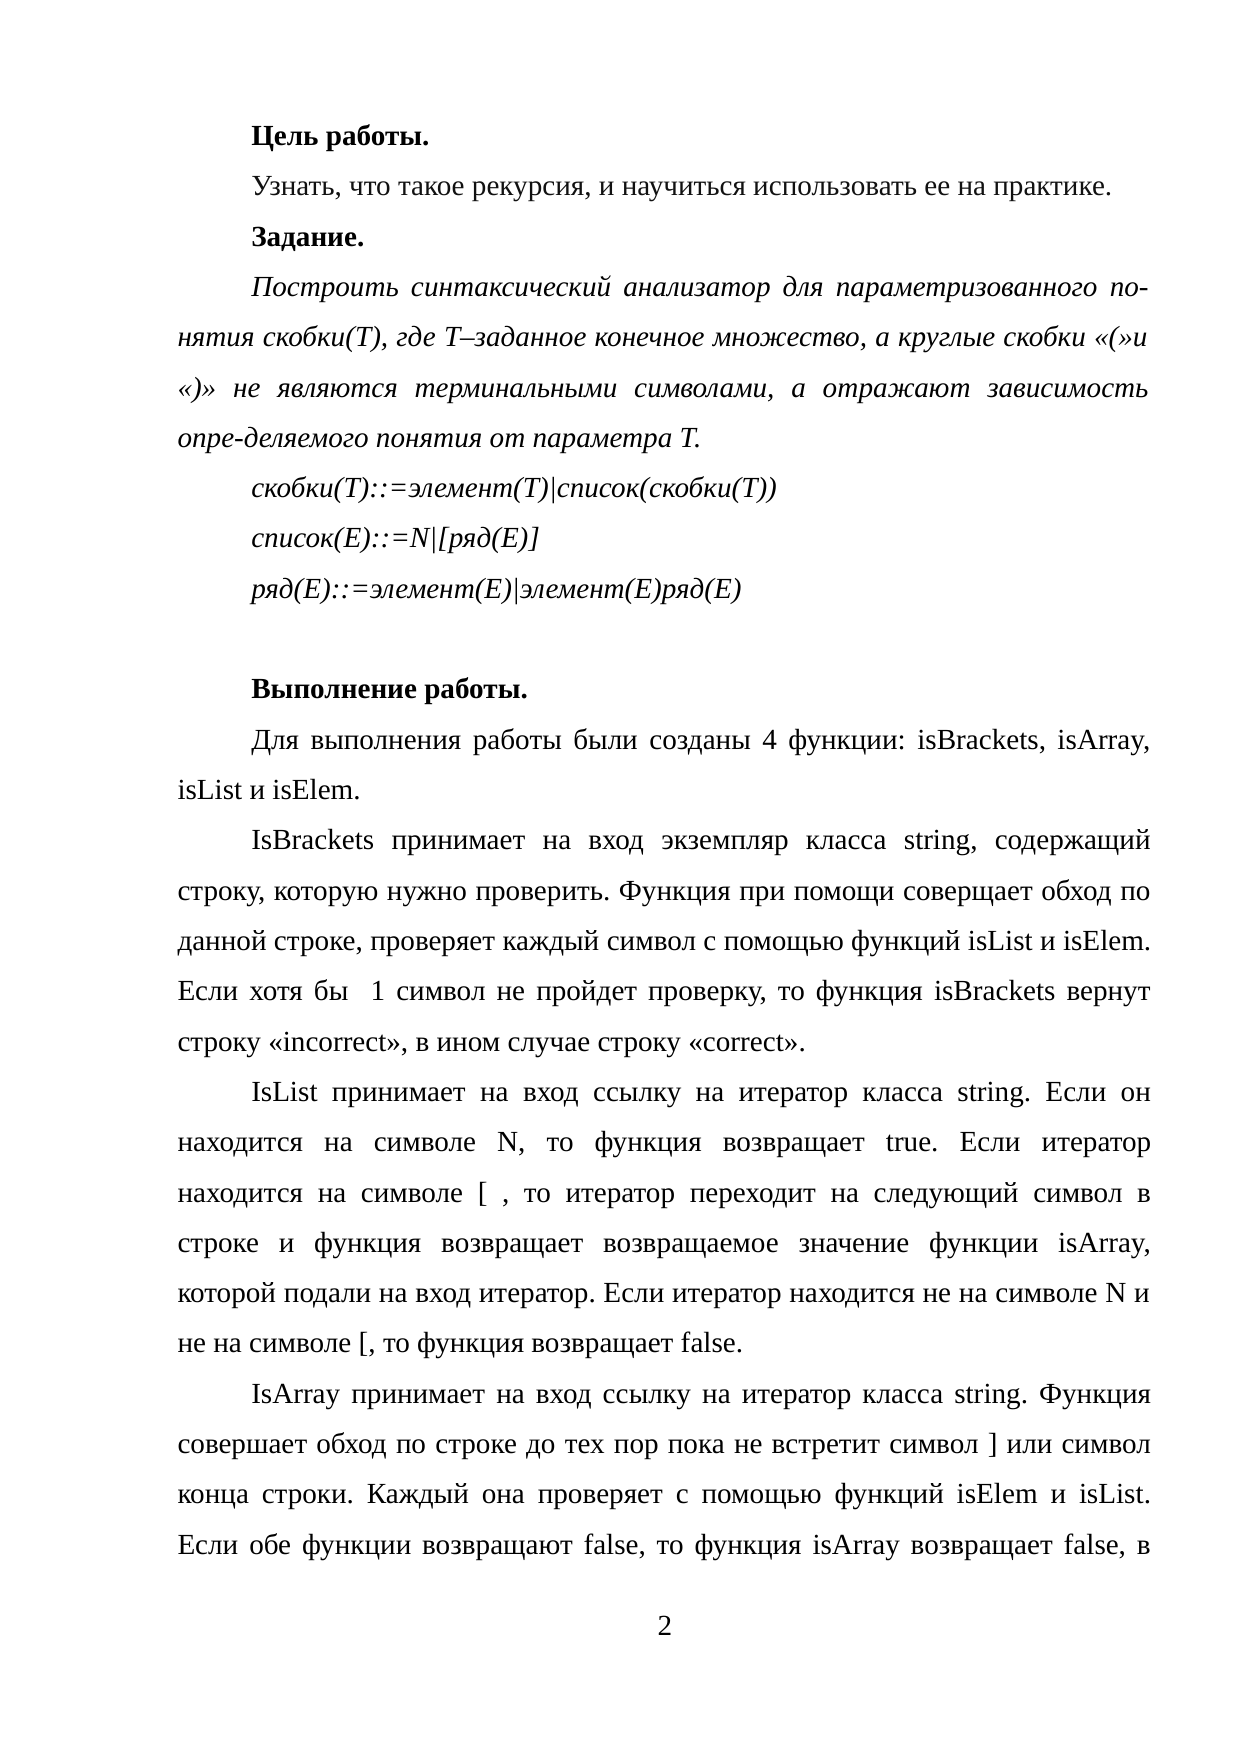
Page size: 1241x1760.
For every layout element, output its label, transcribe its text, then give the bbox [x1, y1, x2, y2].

text IsArray принимает на вход ссылку на итератор класса string. Функция совершает обход по строке до тех пор пока не встретит символ ] или символ конца строки. Каждый она проверяет с помощью функций isElem и isList. Если обе функции возвращают false, то функция isArray возвращает false, в [177, 1376, 1152, 1560]
text ряд(Е)::=элемент(E)|элемент(E)ряд(Е) [177, 571, 1152, 604]
subtitle Задание. [177, 219, 1152, 252]
subtitle Цель работы. [177, 118, 1152, 152]
text список(Е)::=N|[ряд(Е)] [177, 521, 1152, 554]
text Узнать, что такое рекурсия, и научиться использовать ее на практике. [177, 168, 1152, 202]
text скобки(Т)::=элемент(T)|список(скобки(Т)) [177, 470, 1152, 504]
text IsBrackets принимает на вход экземпляр класса string, содержащий строку, которую нужно проверить. Функция при помощи соверщает обход по данной строке, проверяет каждый символ с помощью функций isList и isElem. Если хотя бы 1 символ не пройдет проверку, то функция isBrackets вернут строку «incorrect», в ином случае строку «correct». [177, 822, 1152, 1057]
text Построить синтаксический анализатор для параметризованного по-нятия скобки(Т), где Т–заданное конечное множество, а круглые скобки «(»и «)» не являются терминальными символами, а отражают зависимость опре-деляемого понятия от параметра Т. [177, 269, 1152, 453]
text IsList принимает на вход ссылку на итератор класса string. Если он находится на символе N, то функция возвращает true. Если итератор находится на символе [ , то итератор переходит на следующий символ в строке и функция возвращает возвращаемое значение функции isArray, которой подали на вход итератор. Если итератор находится не на символе N и не на символе [, то функция возвращает false. [177, 1074, 1152, 1359]
text Для выполнения работы были созданы 4 функции: isBrackets, isArray, isList и isElem. [177, 722, 1152, 806]
subtitle Выполнение работы. [177, 672, 1152, 705]
